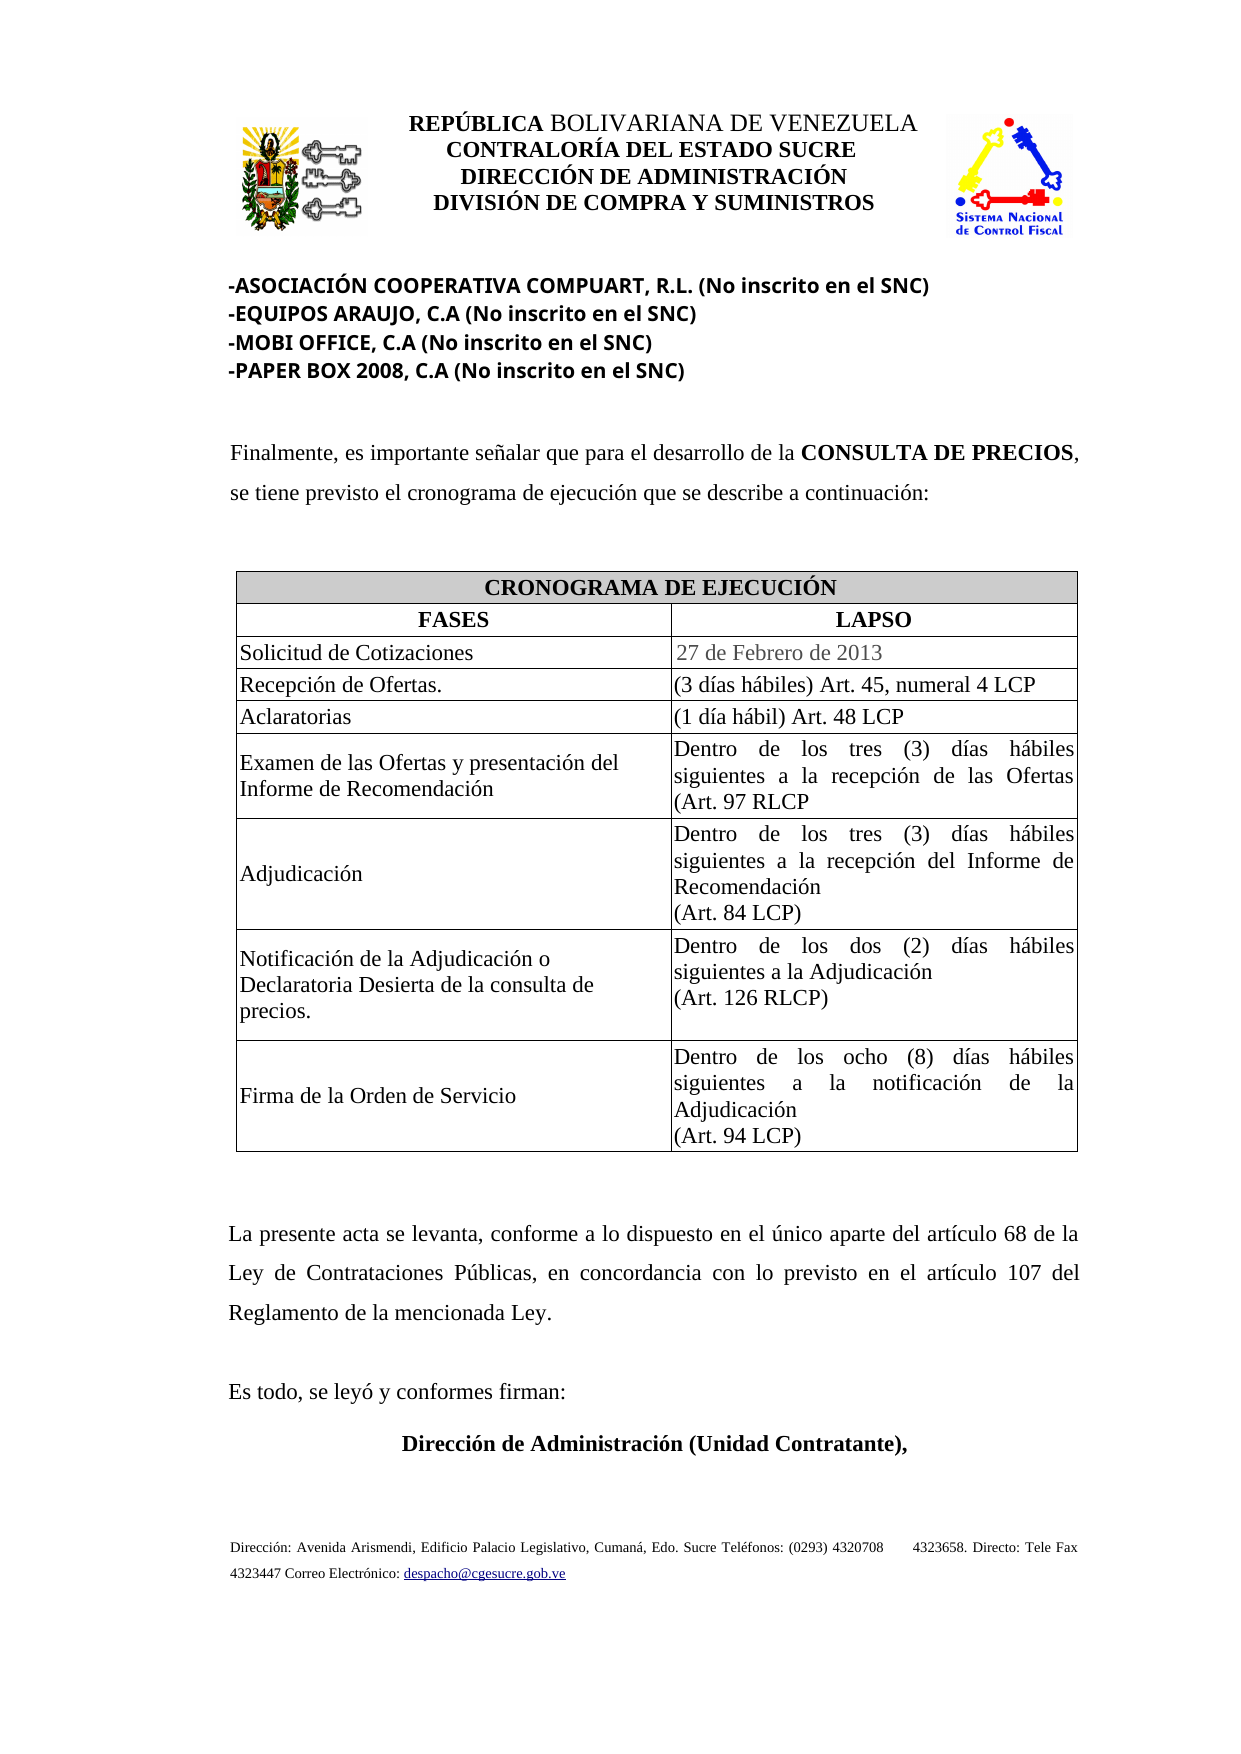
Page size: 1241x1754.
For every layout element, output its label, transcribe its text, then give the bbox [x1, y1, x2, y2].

picture [946, 114, 1073, 238]
text Es todo, se leyó y conformes firman: [228, 1378, 1080, 1404]
table_cell Solicitud de Cotizaciones [237, 637, 671, 668]
table_cell (1 día hábil) Art. 48 LCP [672, 701, 1077, 732]
table_cell [237, 1457, 679, 1509]
table_cell Firma de la Orden de Servicio [237, 1041, 671, 1151]
text -ASOCIACIÓN COOPERATIVA COMPUART, R.L. (No inscrito en el SNC) -EQUIPOS ARAUJO, C.A (No inscrito en el SNC) -MOBI OFFICE, C.A (No inscrito en el SNC) -PAPER BOX 2008, C.A (No inscrito en el SNC) [228, 271, 1080, 413]
table_cell Notificación de la Adjudicación o Declaratoria Desierta de la consulta de precios. [237, 930, 671, 1040]
table_cell Examen de las Ofertas y presentación del Informe de Recomendación [237, 734, 671, 817]
table_cell (3 días hábiles) Art. 45, numeral 4 LCP [672, 669, 1077, 700]
table_header Dirección de Administración (Unidad Contratante), [237, 1430, 1072, 1457]
text La presente acta se levanta, conforme a lo dispuesto en el único aparte del artículo 68 de la Ley de Contrataciones Públicas, en concordancia con lo previsto en el artículo 107 del Reglamento de la mencionada Ley. [228, 1220, 1080, 1325]
table_header CRONOGRAMA DE EJECUCIÓN [237, 572, 1077, 603]
text Finalmente, es importante señalar que para el desarrollo de la CONSULTA DE PRECIOS, se tiene previsto el cronograma de ejecución que se describe a continuación: [230, 439, 1080, 505]
table_cell Dentro de los tres (3) días hábiles siguientes a la recepción de las Ofertas (Art. 97 RLCP [672, 734, 1077, 817]
table_cell Dentro de los dos (2) días hábiles siguientes a la Adjudicación (Art. 126 RLCP) [672, 930, 1077, 1040]
table_cell LAPSO [672, 604, 1077, 636]
table_cell Dentro de los ocho (8) días hábiles siguientes a la notificación de la Adjudicación (Art. 94 LCP) [672, 1041, 1077, 1151]
table_cell Dentro de los tres (3) días hábiles siguientes a la recepción del Informe de Recomendación (Art. 84 LCP) [672, 819, 1077, 929]
table_cell Aclaratorias [237, 701, 671, 732]
table_cell [679, 1457, 1072, 1509]
table_cell Adjudicación [237, 819, 671, 929]
table_cell 27 de Febrero de 2013 [672, 637, 1077, 668]
table_cell Recepción de Ofertas. [237, 669, 671, 700]
table_cell FASES [237, 604, 671, 636]
picture [236, 117, 368, 237]
